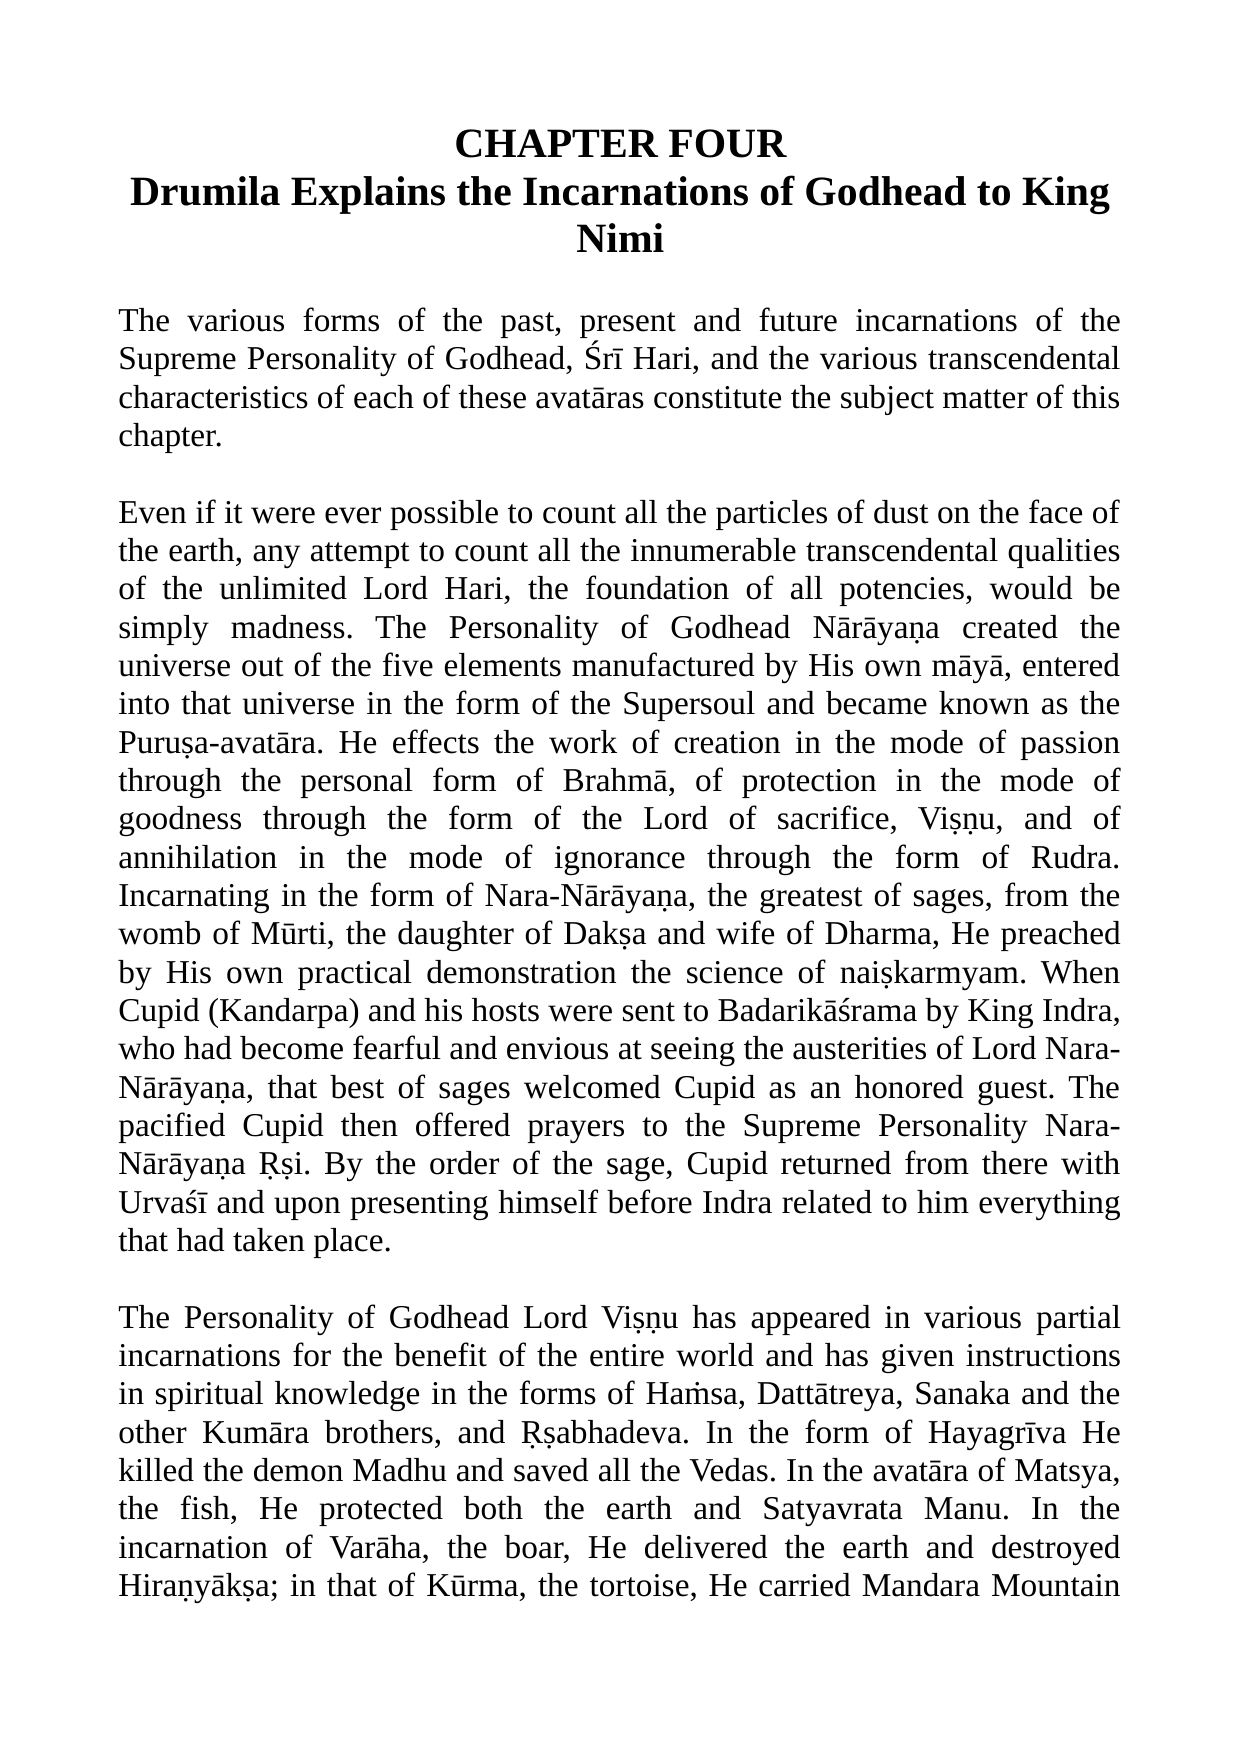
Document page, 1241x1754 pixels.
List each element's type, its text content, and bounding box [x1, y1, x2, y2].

text Even if it were ever possible to count all the particles of dust on the face of the earth, any attempt to count all the innumerable transcendental qualities of the unlimited Lord Hari, the foundation of all potencies, would be simply madness. The Personality of Godhead Nārāyaṇa created the universe out of the five elements manufactured by His own māyā, entered into that universe in the form of the Supersoul and became known as the Puruṣa-avatāra. He effects the work of creation in the mode of passion through the personal form of Brahmā, of protection in the mode of goodness through the form of the Lord of sacrifice, Viṣṇu, and of annihilation in the mode of ignorance through the form of Rudra. Incarnating in the form of Nara-Nārāyaṇa, the greatest of sages, from the womb of Mūrti, the daughter of Dakṣa and wife of Dharma, He preached by His own practical demonstration the science of naiṣkarmyam. When Cupid (Kandarpa) and his hosts were sent to Badarikāśrama by King Indra, who had become fearful and envious at seeing the austerities of Lord Nara-Nārāyaṇa, that best of sages welcomed Cupid as an honored guest. The pacified Cupid then offered prayers to the Supreme Personality Nara-Nārāyaṇa Ṛṣi. By the order of the sage, Cupid returned from there with Urvaśī and upon presenting himself before Indra related to him everything that had taken place. [118, 492, 1122, 1258]
text CHAPTER FOUR [118, 118, 1122, 166]
text The Personality of Godhead Lord Viṣṇu has appeared in various partial incarnations for the benefit of the entire world and has given instructions in spiritual knowledge in the forms of Haṁsa, Dattātreya, Sanaka and the other Kumāra brothers, and Ṛṣabhadeva. In the form of Hayagrīva He killed the demon Madhu and saved all the Vedas. In the avatāra of Matsya, the fish, He protected both the earth and Satyavrata Manu. In the incarnation of Varāha, the boar, He delivered the earth and destroyed Hiraṇyākṣa; in that of Kūrma, the tortoise, He carried Mandara Mountain [118, 1297, 1122, 1603]
text Drumila Explains the Incarnations of Godhead to King Nimi [118, 166, 1122, 262]
text The various forms of the past, present and future incarnations of the Supreme Personality of Godhead, Śrī Hari, and the various transcendental characteristics of each of these avatāras constitute the subject matter of this chapter. [118, 300, 1122, 453]
